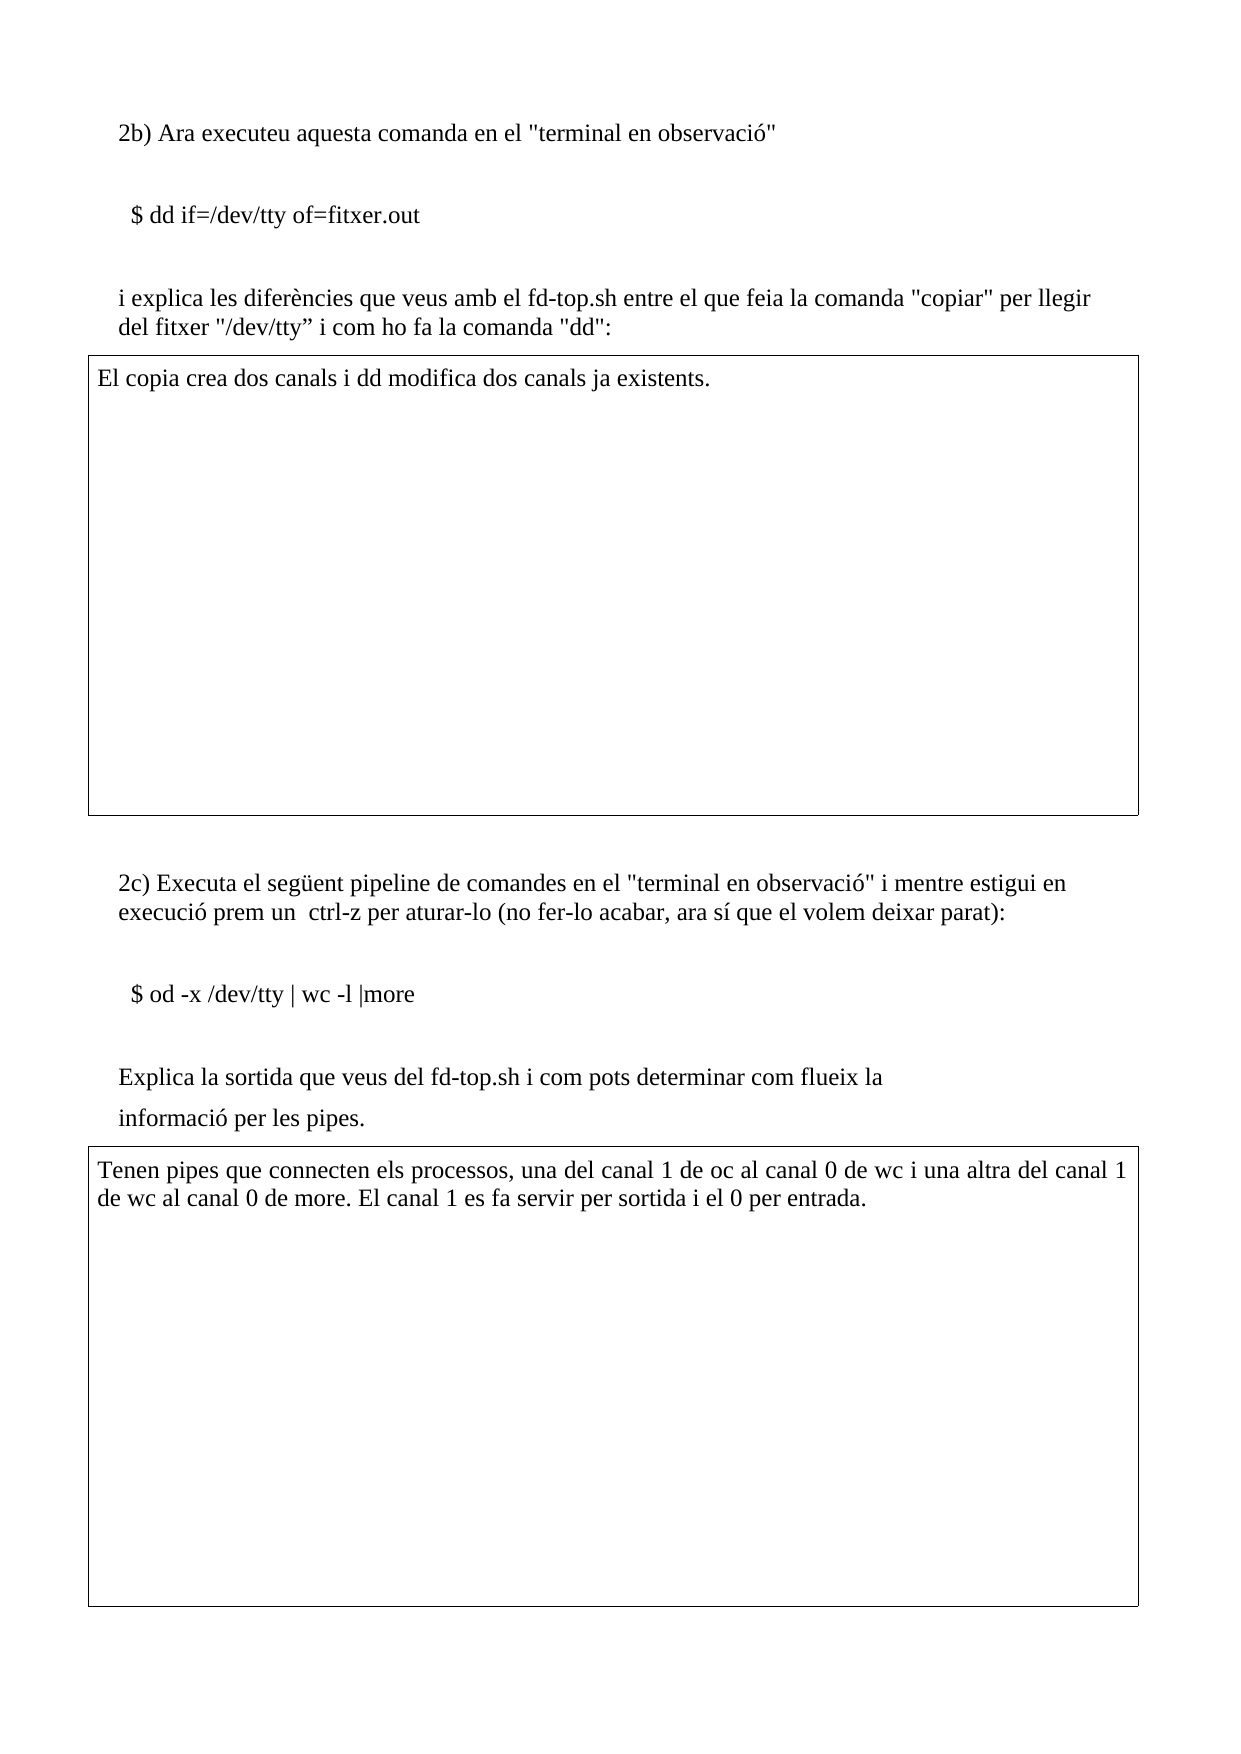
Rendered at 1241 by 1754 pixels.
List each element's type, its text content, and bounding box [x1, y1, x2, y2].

text Explica la sortida que veus del fd-top.sh i com pots determinar com flueix la [118, 1062, 1122, 1091]
text $ dd if=/dev/tty of=fitxer.out [118, 201, 1122, 229]
text Tenen pipes que connecten els processos, una del canal 1 de oc al canal 0 de wc i una altra del canal 1 de wc al canal 0 de more. El canal 1 es fa servir per sortida i el 0 per entrada. [97, 1155, 1129, 1212]
text 2c) Executa el següent pipeline de comandes en el "terminal en observació" i mentre estigui en execució prem un ctrl-z per aturar-lo (no fer-lo acabar, ara sí que el volem deixar parat): [118, 868, 1122, 926]
text El copia crea dos canals i dd modifica dos canals ja existents. [97, 363, 1129, 392]
text i explica les diferències que veus amb el fd-top.sh entre el que feia la comanda "copiar" per llegir del fitxer "/dev/tty” i com ho fa la comanda "dd": [118, 283, 1122, 341]
text informació per les pipes. [118, 1103, 1122, 1132]
text 2b) Ara executeu aquesta comanda en el "terminal en observació" [118, 118, 1122, 147]
text $ od -x /dev/tty | wc -l |more [118, 979, 1122, 1008]
